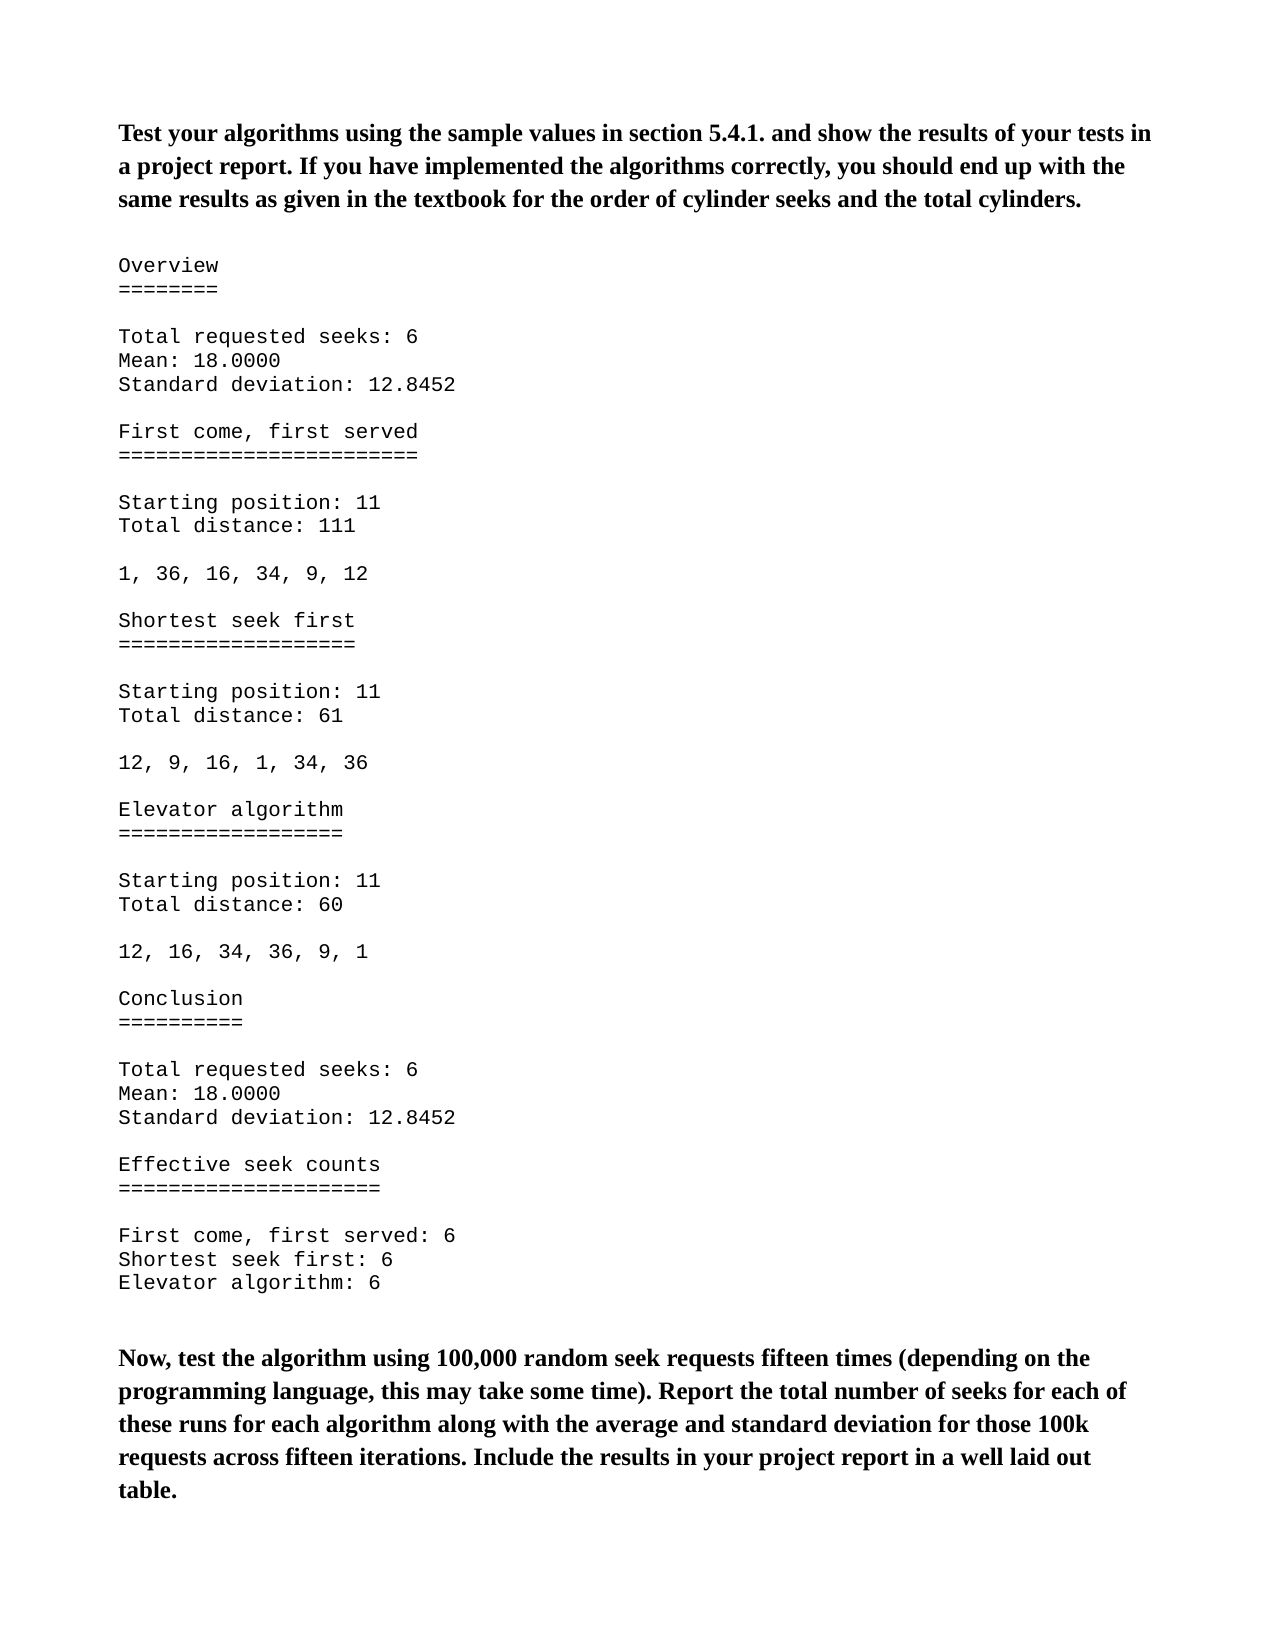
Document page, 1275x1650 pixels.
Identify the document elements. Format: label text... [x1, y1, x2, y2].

text ================== [118, 823, 1157, 847]
text 1, 36, 16, 34, 9, 12 [118, 563, 1157, 586]
text Mean: 18.0000 [118, 1083, 1157, 1107]
text Overview [118, 255, 1157, 279]
text Starting position: 11 [118, 681, 1157, 705]
text Conclusion [118, 988, 1157, 1012]
text Total requested seeks: 6 [118, 326, 1157, 350]
text Test your algorithms using the sample values in section 5.4.1. and show the results of your tests in a project report. If you have implemented the algorithms correctly, you should end up with the same results as given in the textbook for the order of cylinder seeks and the total cylinders. [118, 118, 1157, 213]
text Mean: 18.0000 [118, 350, 1157, 374]
text ===================== [118, 1178, 1157, 1201]
text Now, test the algorithm using 100,000 random seek requests fifteen times (depending on the programming language, this may take some time). Report the total number of seeks for each of these runs for each algorithm along with the average and standard deviation for those 100k requests across fifteen iterations. Include the results in your project report in a well laid out table. [118, 1343, 1157, 1504]
text ========== [118, 1012, 1157, 1036]
text Effective seek counts [118, 1154, 1157, 1178]
text Total distance: 61 [118, 705, 1157, 728]
text Total requested seeks: 6 [118, 1059, 1157, 1083]
text First come, first served: 6 [118, 1225, 1157, 1248]
text Shortest seek first [118, 610, 1157, 634]
text Elevator algorithm: 6 [118, 1272, 1157, 1296]
text =================== [118, 634, 1157, 657]
text 12, 9, 16, 1, 34, 36 [118, 752, 1157, 776]
text 12, 16, 34, 36, 9, 1 [118, 941, 1157, 965]
text Standard deviation: 12.8452 [118, 1107, 1157, 1130]
text First come, first served [118, 421, 1157, 444]
text Total distance: 111 [118, 516, 1157, 539]
text Shortest seek first: 6 [118, 1248, 1157, 1272]
text Total distance: 60 [118, 894, 1157, 917]
text Starting position: 11 [118, 870, 1157, 894]
text ======== [118, 279, 1157, 303]
text ======================== [118, 444, 1157, 468]
text Standard deviation: 12.8452 [118, 374, 1157, 397]
text Starting position: 11 [118, 492, 1157, 516]
text Elevator algorithm [118, 799, 1157, 823]
